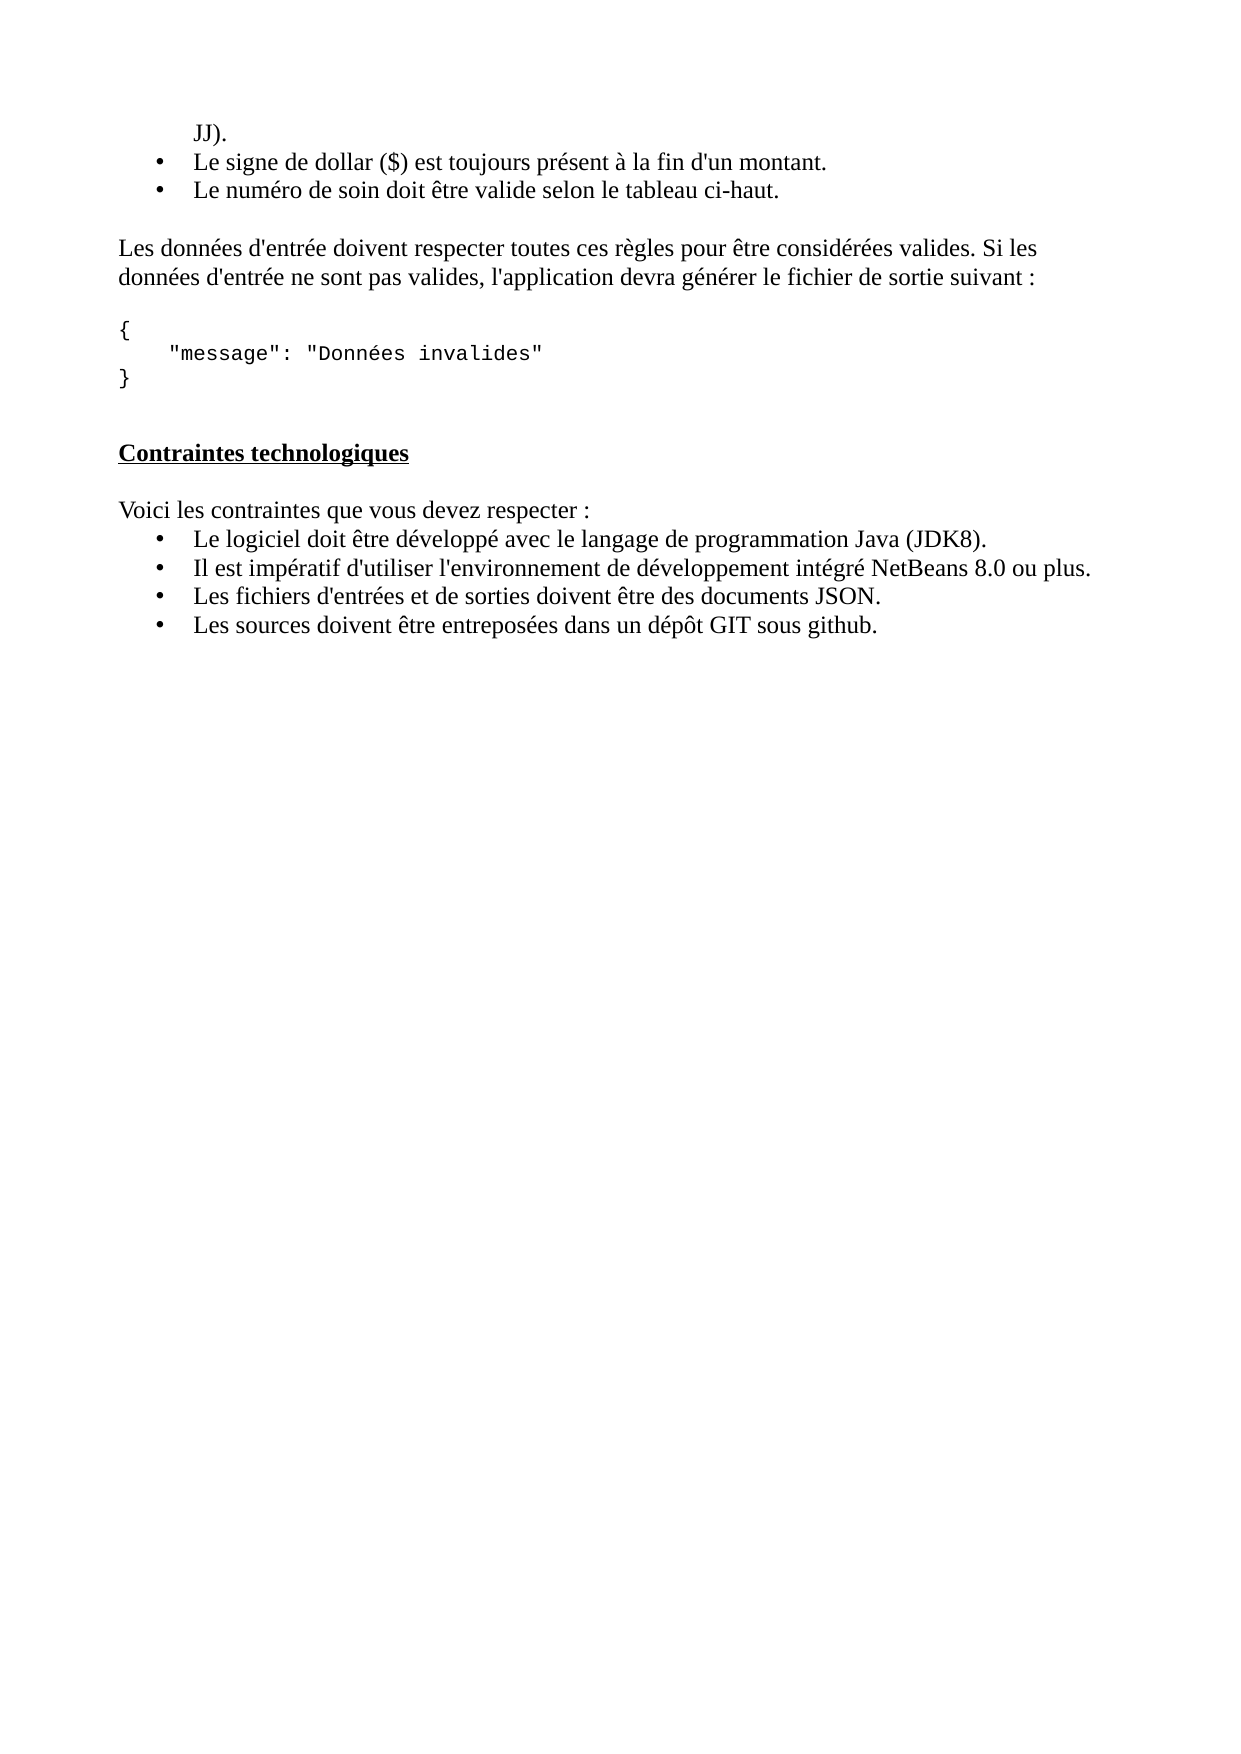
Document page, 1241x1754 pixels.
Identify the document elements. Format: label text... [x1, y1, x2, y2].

text { [118, 319, 1122, 343]
text Les données d'entrée doivent respecter toutes ces règles pour être considérées valides. Si les données d'entrée ne sont pas valides, l'application devra générer le fichier de sortie suivant : [118, 233, 1122, 291]
list Il est impératif d'utiliser l'environnement de développement intégré NetBeans 8.0 ou plus. [156, 553, 1122, 581]
text Contraintes technologiques [118, 438, 1122, 466]
list Le signe de dollar ($) est toujours présent à la fin d'un montant. [156, 147, 1122, 176]
text "message": "Données invalides" [118, 343, 1122, 367]
text } [118, 367, 1122, 390]
list Le logiciel doit être développé avec le langage de programmation Java (JDK8). [156, 524, 1122, 553]
text Voici les contraintes que vous devez respecter : [118, 495, 1122, 524]
list Le numéro de soin doit être valide selon le tableau ci-haut. [156, 176, 1122, 204]
list Les sources doivent être entreposées dans un dépôt GIT sous github. [156, 610, 1122, 639]
list JJ). [156, 118, 1122, 147]
list Les fichiers d'entrées et de sorties doivent être des documents JSON. [156, 581, 1122, 610]
